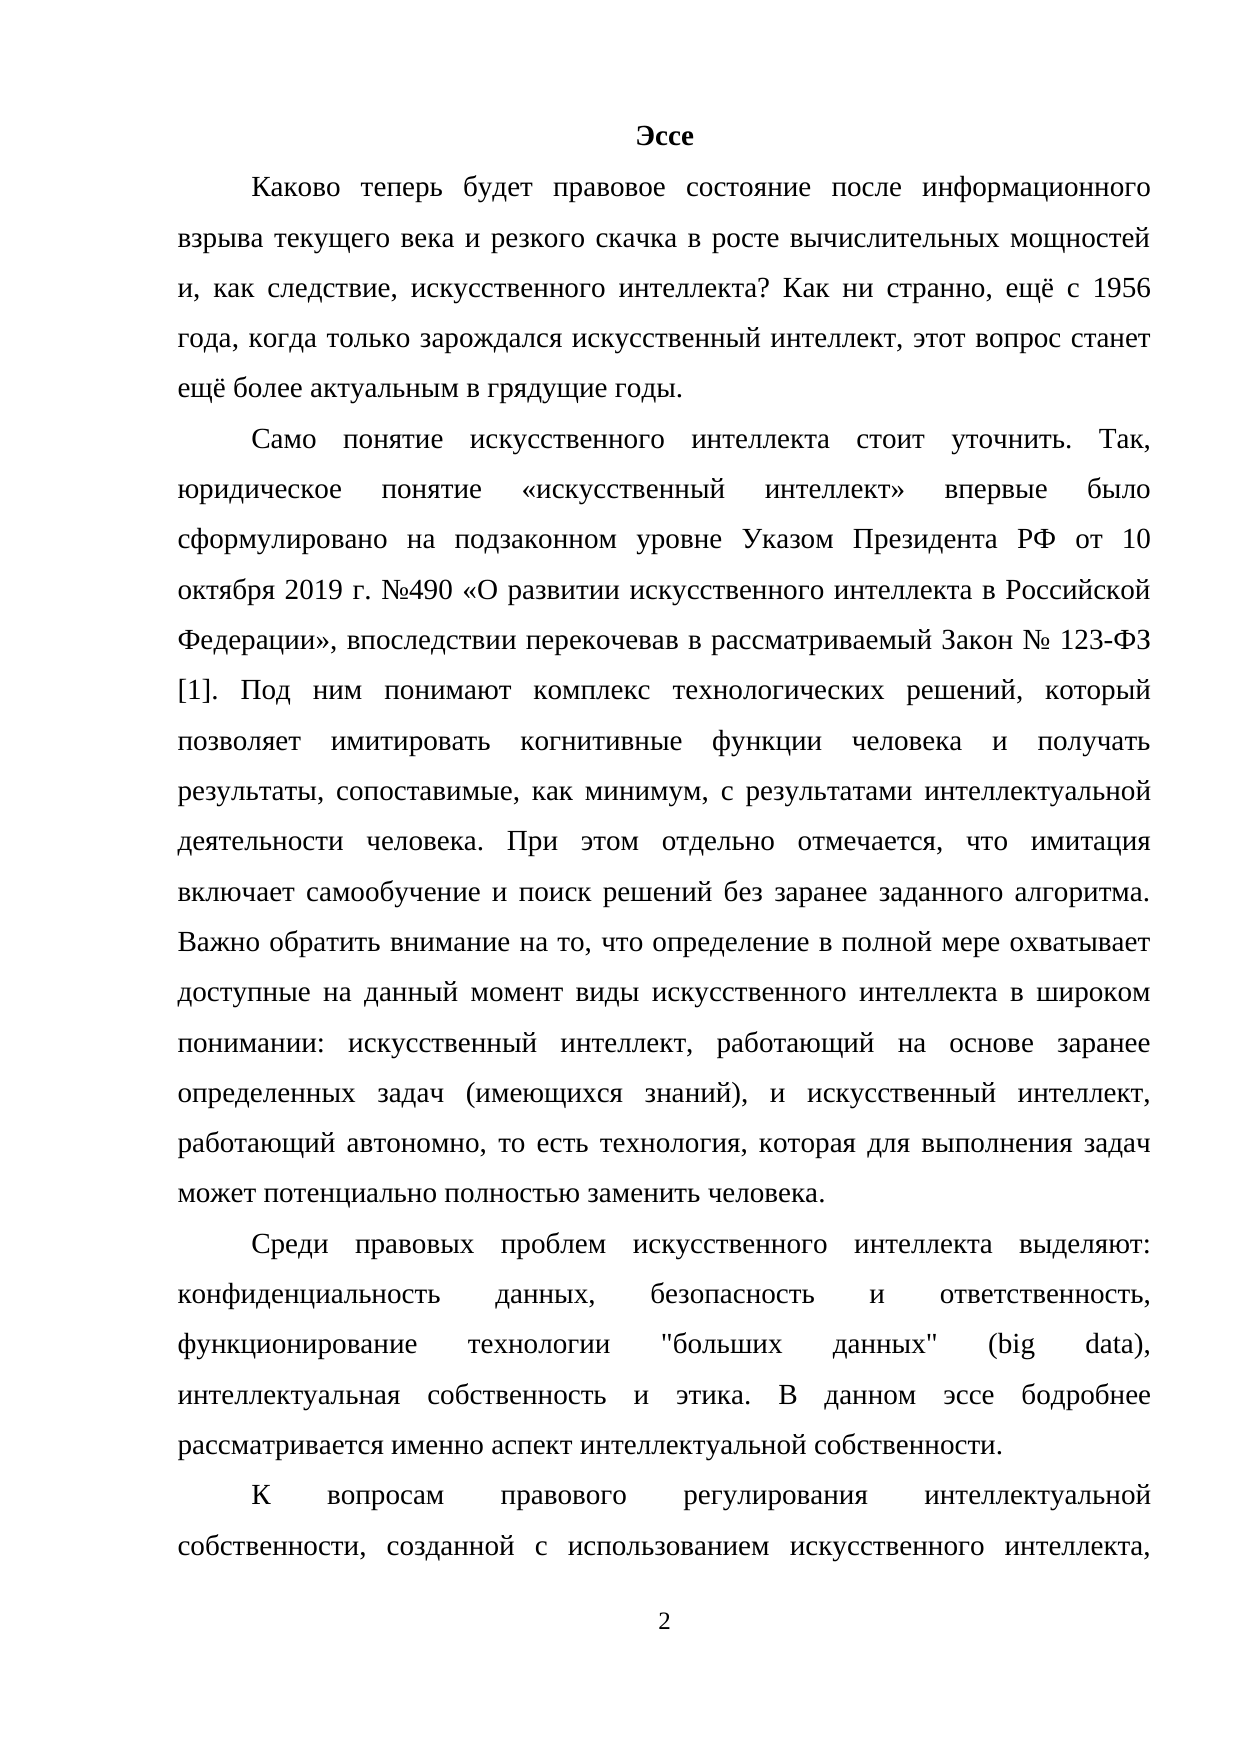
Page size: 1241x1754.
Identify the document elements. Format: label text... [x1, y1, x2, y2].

text Среди правовых проблем искусственного интеллекта выделяют: конфиденциальность данных, безопасность и ответственность, функционирование технологии "больших данных" (big data), интеллектуальная собственность и этика. В данном эссе бодробнее рассматривается именно аспект интеллектуальной собственности. [177, 1226, 1152, 1461]
text Само понятие искусственного интеллекта стоит уточнить. Так, юридическое понятие «искусственный интеллект» впервые было сформулировано на подзаконном уровне Указом Президента РФ от 10 октября 2019 г. №490 «О развитии искусственного интеллекта в Российской Федерации», впоследствии перекочевав в рассматриваемый Закон № 123-ФЗ [1]. Под ним понимают комплекс технологических решений, который позволяет имитировать когнитивные функции человека и получать результаты, сопоставимые, как минимум, с результатами интеллектуальной деятельности человека. При этом отдельно отмечается, что имитация включает самообучение и поиск решений без заранее заданного алгоритма. Важно обратить внимание на то, что определение в полной мере охватывает доступные на данный момент виды искусственного интеллекта в широком понимании: искусственный интеллект, работающий на основе заранее определенных задач (имеющихся знаний), и искусственный интеллект, работающий автономно, то есть технология, которая для выполнения задач может потенциально полностью заменить человека. [177, 421, 1152, 1209]
text Каково теперь будет правовое состояние после информационного взрыва текущего века и резкого скачка в росте вычислительных мощностей и, как следствие, искусственного интеллекта? Как ни странно, ещё с 1956 года, когда только зарождался искусственный интеллект, этот вопрос станет ещё более актуальным в грядущие годы. [177, 169, 1152, 404]
text К вопросам правового регулирования интеллектуальной собственности, созданной с использованием искусственного интеллекта, [177, 1477, 1152, 1561]
subtitle Эссе [177, 118, 1152, 152]
